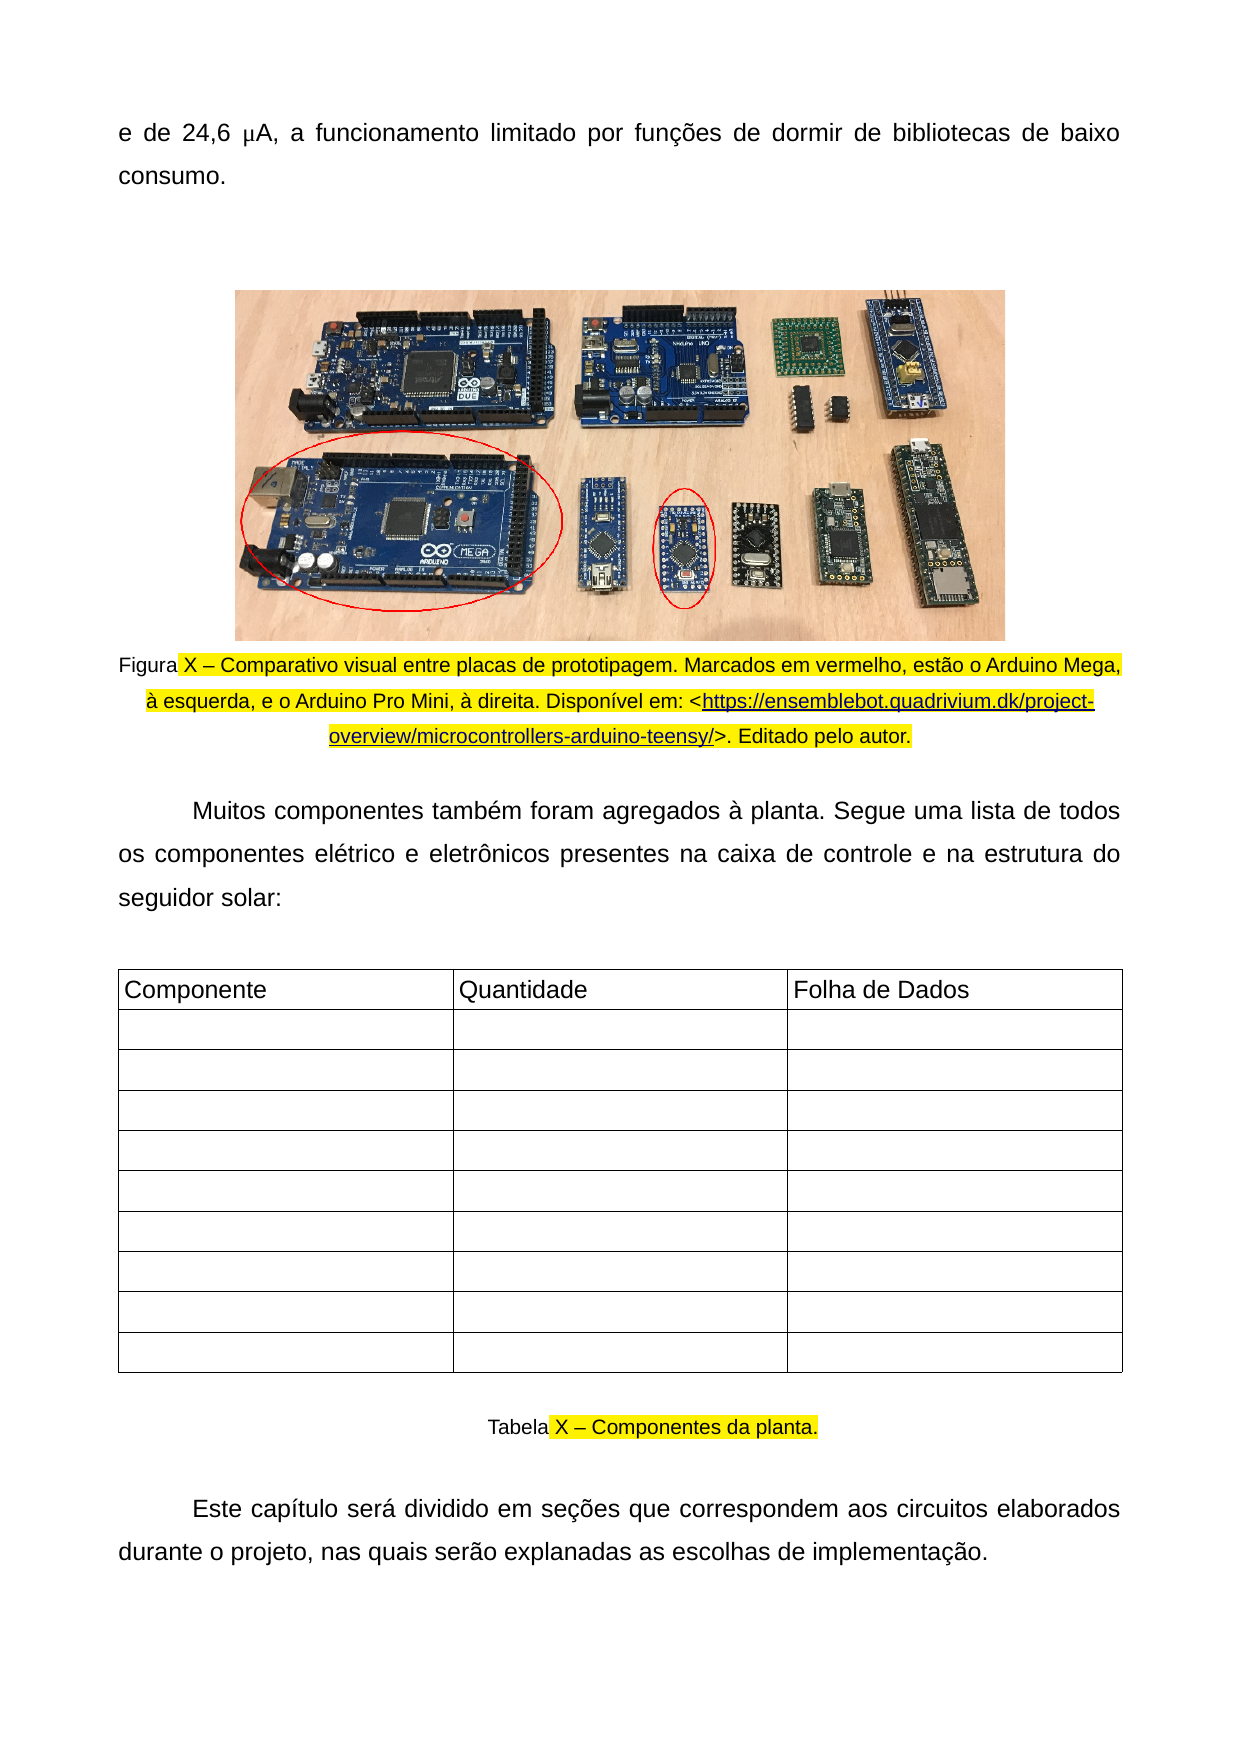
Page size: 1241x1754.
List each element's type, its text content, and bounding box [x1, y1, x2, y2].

table_cell [119, 1050, 453, 1090]
text Muitos componentes também foram agregados à planta. Segue uma lista de todos os componentes elétrico e eletrônicos presentes na caixa de controle e na estrutura do seguidor solar: [118, 796, 1122, 911]
table_cell [119, 1292, 453, 1332]
table_cell [454, 1091, 787, 1130]
table_cell [788, 1212, 1122, 1251]
table_cell [119, 1091, 453, 1130]
table_cell [119, 1252, 453, 1291]
table_cell [788, 1050, 1122, 1090]
table_cell [454, 1050, 787, 1090]
table_cell [119, 1010, 453, 1049]
table_cell [454, 1333, 787, 1372]
table_cell [454, 1171, 787, 1211]
table_header Componente [119, 970, 453, 1009]
text Figura X – Comparativo visual entre placas de prototipagem. Marcados em vermelho, estão o Arduino Mega, à esquerda, e o Arduino Pro Mini, à direita. Disponível em: <https://ensemblebot.quadrivium.dk/project-overview/microcontrollers-arduino-teensy/>. Editado pelo autor. [118, 291, 1122, 748]
table_cell [788, 1171, 1122, 1211]
table_cell [119, 1333, 453, 1372]
table_cell [788, 1333, 1122, 1372]
table_cell [454, 1292, 787, 1332]
table_cell [119, 1171, 453, 1211]
table_cell [788, 1252, 1122, 1291]
table_cell [788, 1131, 1122, 1170]
table_cell [454, 1010, 787, 1049]
picture [235, 290, 1005, 641]
table_cell [788, 1091, 1122, 1130]
table_header Quantidade [454, 970, 787, 1009]
text Tabela X – Componentes da planta. [118, 1415, 1122, 1439]
table_cell [788, 1010, 1122, 1049]
text Este capítulo será dividido em seções que correspondem aos circuitos elaborados durante o projeto, nas quais serão explanadas as escolhas de implementação. [118, 1494, 1122, 1566]
table_cell [119, 1212, 453, 1251]
table_cell [119, 1131, 453, 1170]
text e de 24,6 μA, a funcionamento limitado por funções de dormir de bibliotecas de baixo consumo. [118, 118, 1122, 190]
table_cell [454, 1212, 787, 1251]
table_cell [454, 1131, 787, 1170]
table_header Folha de Dados [788, 970, 1122, 1009]
table_cell [454, 1252, 787, 1291]
table_cell [788, 1292, 1122, 1332]
